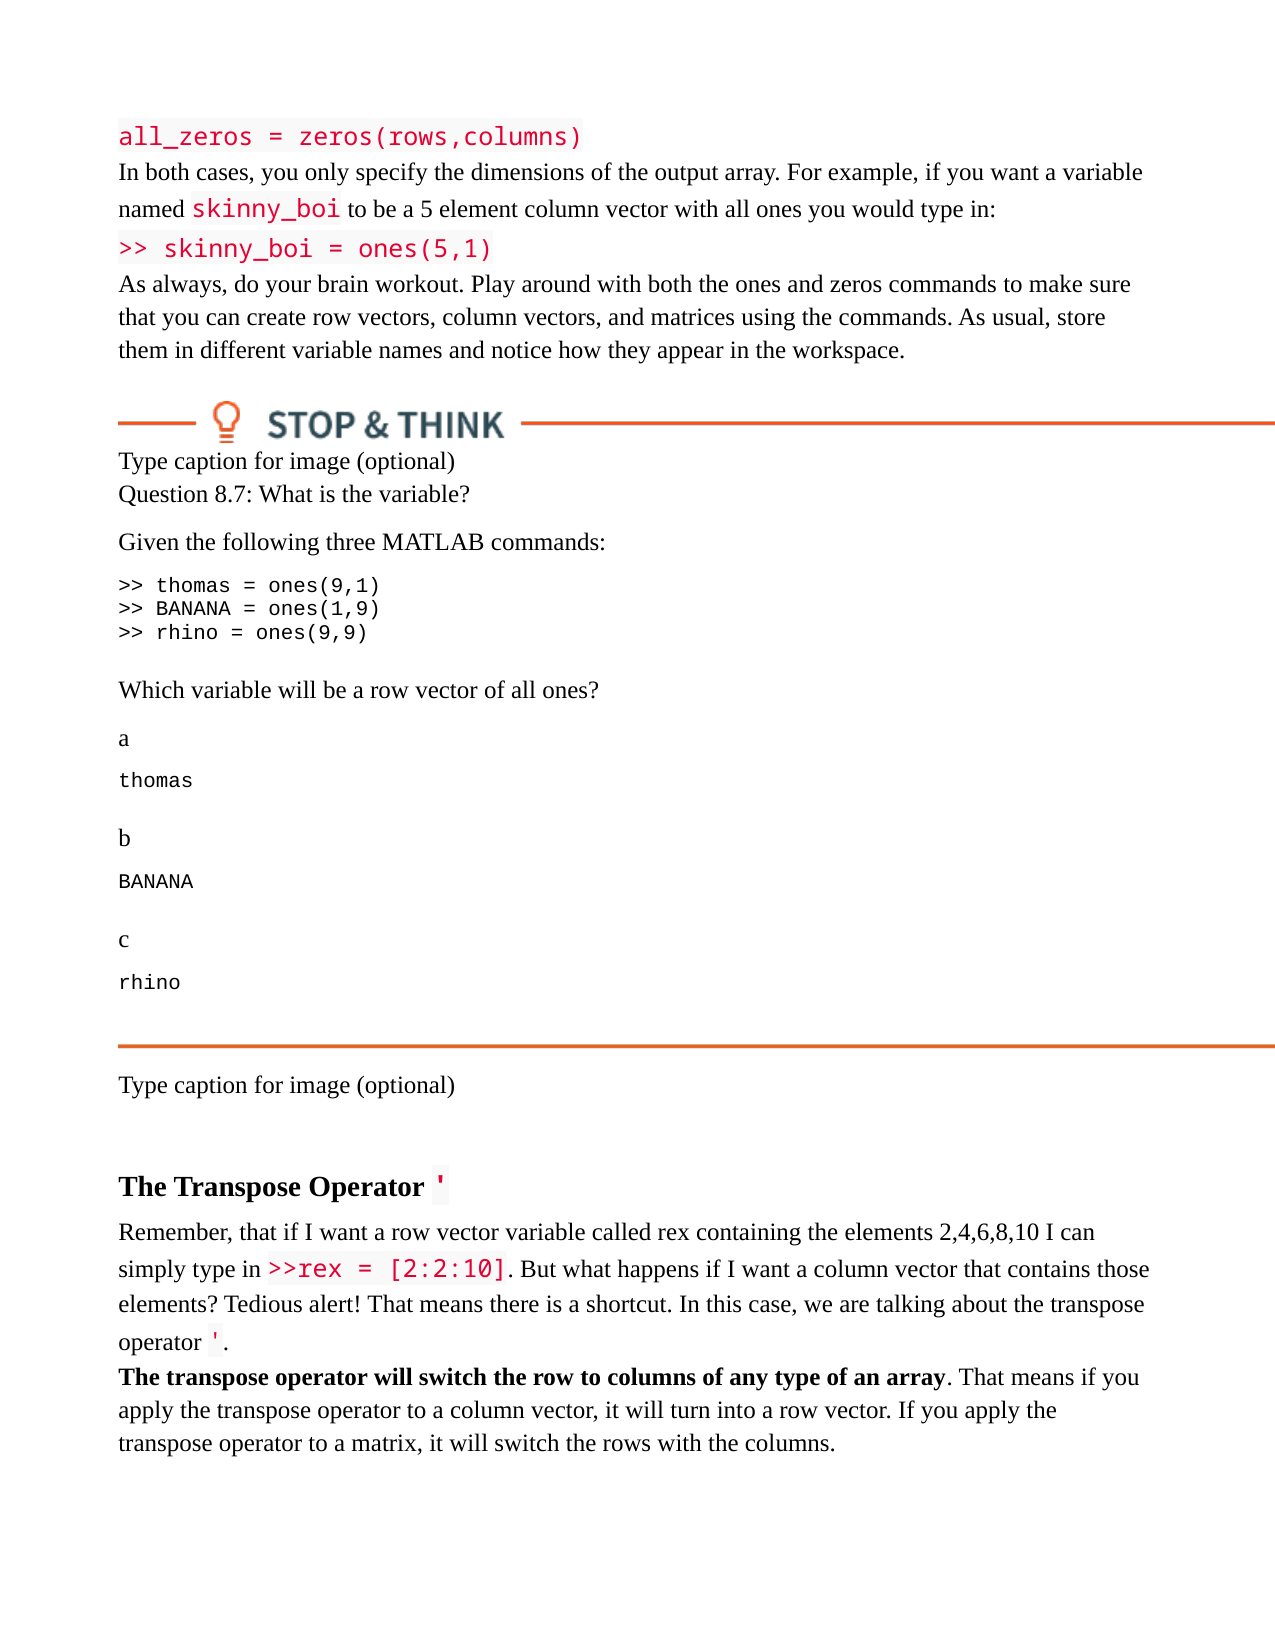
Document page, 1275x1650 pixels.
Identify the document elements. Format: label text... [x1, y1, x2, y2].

text Which variable will be a row vector of all ones? [118, 675, 1157, 704]
text rhino [118, 972, 1157, 995]
text thomas [118, 770, 1157, 794]
text c [118, 924, 1157, 953]
text BANANA [118, 871, 1157, 895]
text The transpose operator will switch the row to columns of any type of an array. That means if you apply the transpose operator to a column vector, it will turn into a row vector. If you apply the transpose operator to a matrix, it will switch the rows with the columns. [118, 1362, 1157, 1457]
text >> skinny_boi = ones(5,1) [118, 230, 1157, 264]
text Remember, that if I want a row vector variable called rex containing the elements 2,4,6,8,10 I can simply type in >>rex = [2:2:10]. But what happens if I want a column vector that contains those elements? Tedious alert! That means there is a shortcut. In this case, we are talking about the transpose operator '. [118, 1217, 1157, 1357]
text a [118, 723, 1157, 751]
text >> thomas = ones(9,1) [118, 575, 1157, 598]
text Given the following three MATLAB commands: [118, 527, 1157, 556]
text In both cases, you only specify the dimensions of the output array. For example, if you want a variable named skinny_boi to be a 5 element column vector with all ones you would type in: [118, 157, 1157, 225]
picture [118, 401, 1275, 443]
subtitle The Transpose Operator ' [118, 1165, 1157, 1205]
text all_zeros = zeros(rows,columns) [118, 118, 1157, 152]
text b [118, 823, 1157, 852]
text >> rhino = ones(9,9) [118, 622, 1157, 646]
text As always, do your brain workout. Play around with both the ones and zeros commands to make sure that you can create row vectors, column vectors, and matrices using the commands. As usual, store them in different variable names and notice how they appear in the workspace. [118, 269, 1157, 364]
text Question 8.7: What is the variable? [118, 479, 1157, 508]
text Type caption for image (optional) [118, 446, 1157, 475]
text Type caption for image (optional) [118, 1070, 1157, 1098]
text >> BANANA = ones(1,9) [118, 598, 1157, 622]
picture [118, 1025, 1275, 1066]
